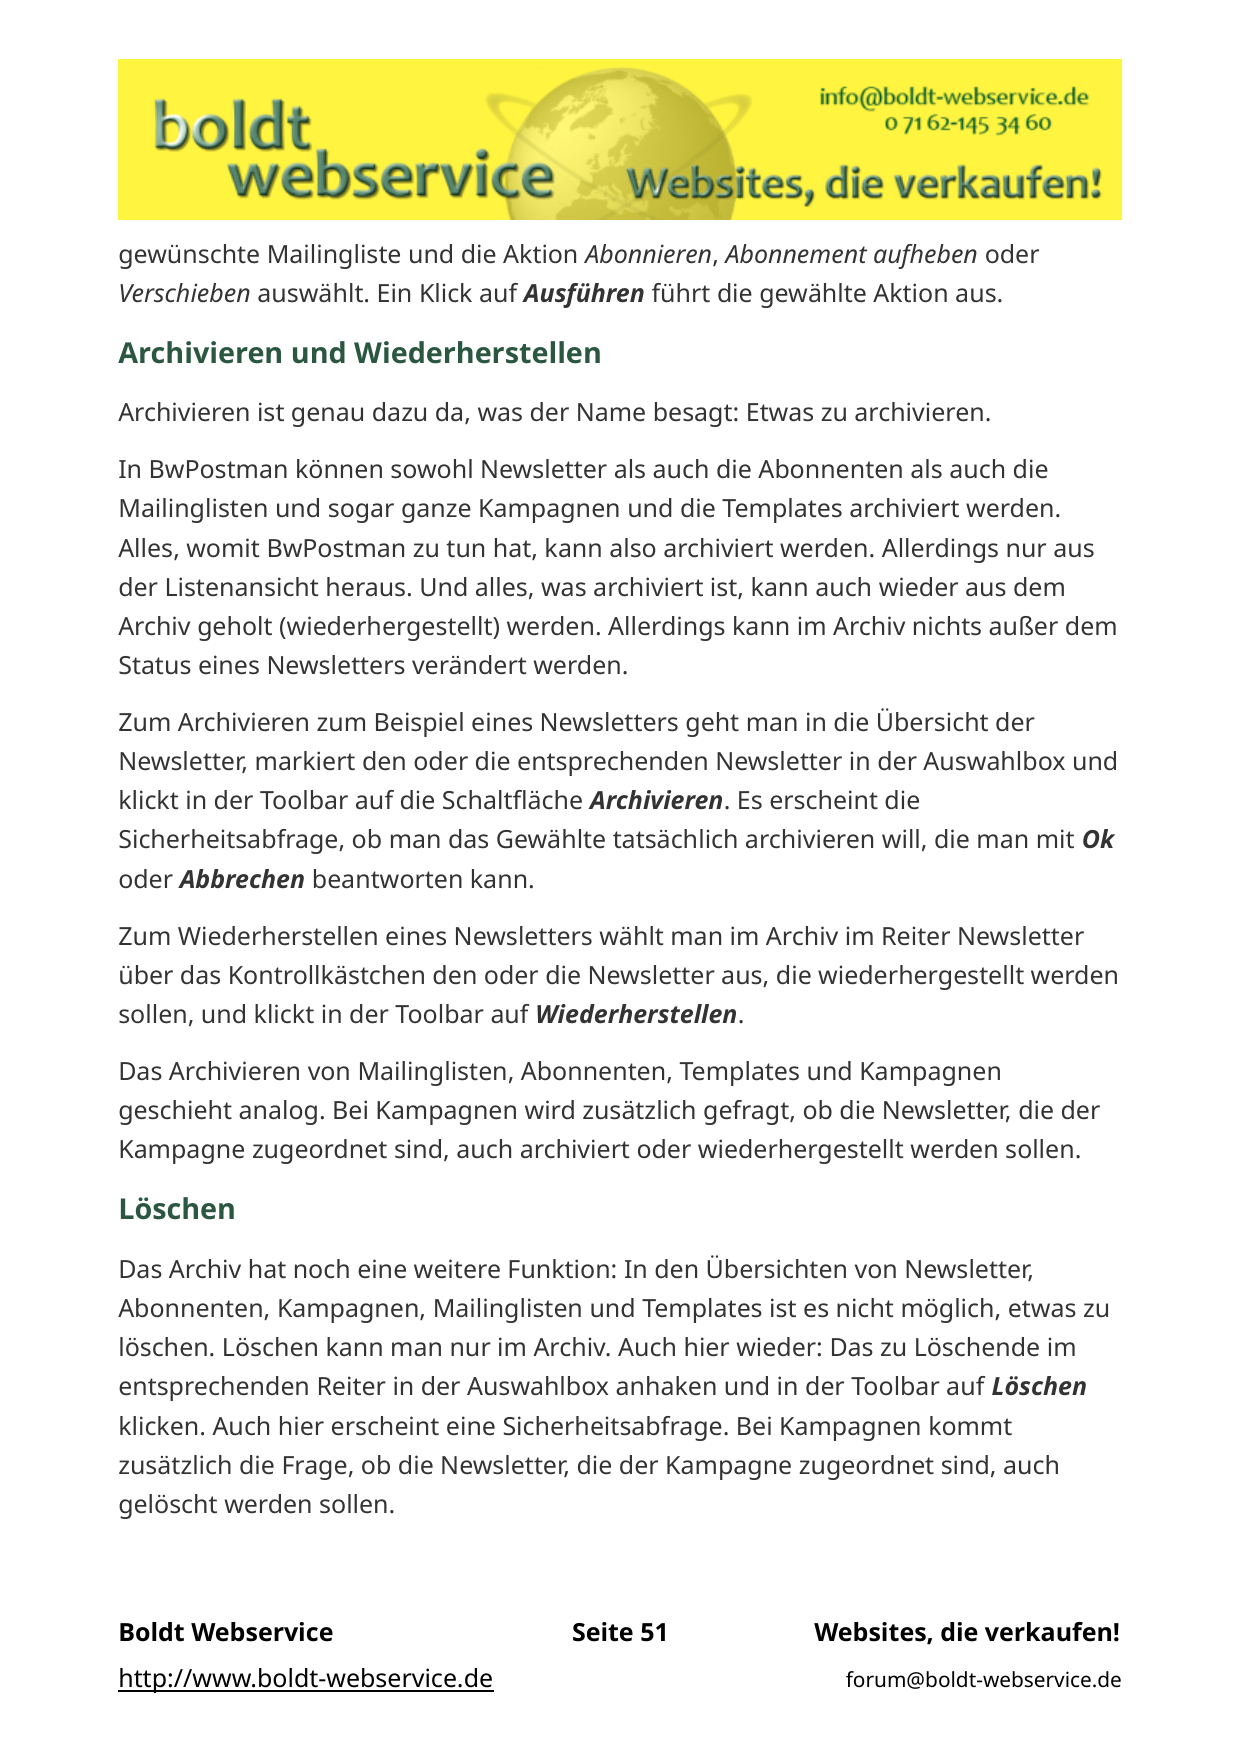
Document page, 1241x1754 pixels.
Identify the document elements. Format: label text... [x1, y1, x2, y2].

subtitle Archivieren und Wiederherstellen [118, 332, 1122, 371]
text Archivieren ist genau dazu da, was der Name besagt: Etwas zu archivieren. [118, 395, 1122, 429]
subtitle Löschen [118, 1189, 1122, 1228]
text Das Archiv hat noch eine weitere Funktion: In den Übersichten von Newsletter, Abonnenten, Kampagnen, Mailinglisten und Templates ist es nicht möglich, etwas zu löschen. Löschen kann man nur im Archiv. Auch hier wieder: Das zu Löschende im entsprechenden Reiter in der Auswahlbox anhaken und in der Toolbar auf Löschen klicken. Auch hier erscheint eine Sicherheitsabfrage. Bei Kampagnen kommt zusätzlich die Frage, ob die Newsletter, die der Kampagne zugeordnet sind, auch gelöscht werden sollen. [118, 1251, 1122, 1521]
text Zum Archivieren zum Beispiel eines Newsletters geht man in die Übersicht der Newsletter, markiert den oder die entsprechenden Newsletter in der Auswahlbox und klickt in der Toolbar auf die Schaltfläche Archivieren. Es erscheint die Sicherheitsabfrage, ob man das Gewählte tatsächlich archivieren will, die man mit Ok oder Abbrechen beantworten kann. [118, 705, 1122, 895]
text In BwPostman können sowohl Newsletter als auch die Abonnenten als auch die Mailinglisten und sogar ganze Kampagnen und die Templates archiviert werden. Alles, womit BwPostman zu tun hat, kann also archiviert werden. Allerdings nur aus der Listenansicht heraus. Und alles, was archiviert ist, kann auch wieder aus dem Archiv geholt (wiederhergestellt) werden. Allerdings kann im Archiv nichts außer dem Status eines Newsletters verändert werden. [118, 452, 1122, 682]
text Das Archivieren von Mailinglisten, Abonnenten, Templates und Kampagnen geschieht analog. Bei Kampagnen wird zusätzlich gefragt, ob die Newsletter, die der Kampagne zugeordnet sind, auch archiviert oder wiederhergestellt werden sollen. [118, 1053, 1122, 1166]
picture [118, 59, 1123, 220]
text Zum Wiederherstellen eines Newsletters wählt man im Archiv im Reiter Newsletter über das Kontrollkästchen den oder die Newsletter aus, die wiederhergestellt werden sollen, und klickt in der Toolbar auf Wiederherstellen. [118, 918, 1122, 1031]
text gewünschte Mailingliste und die Aktion Abonnieren, Abonnement aufheben oder Verschieben auswählt. Ein Klick auf Ausführen führt die gewählte Aktion aus. [118, 236, 1122, 309]
